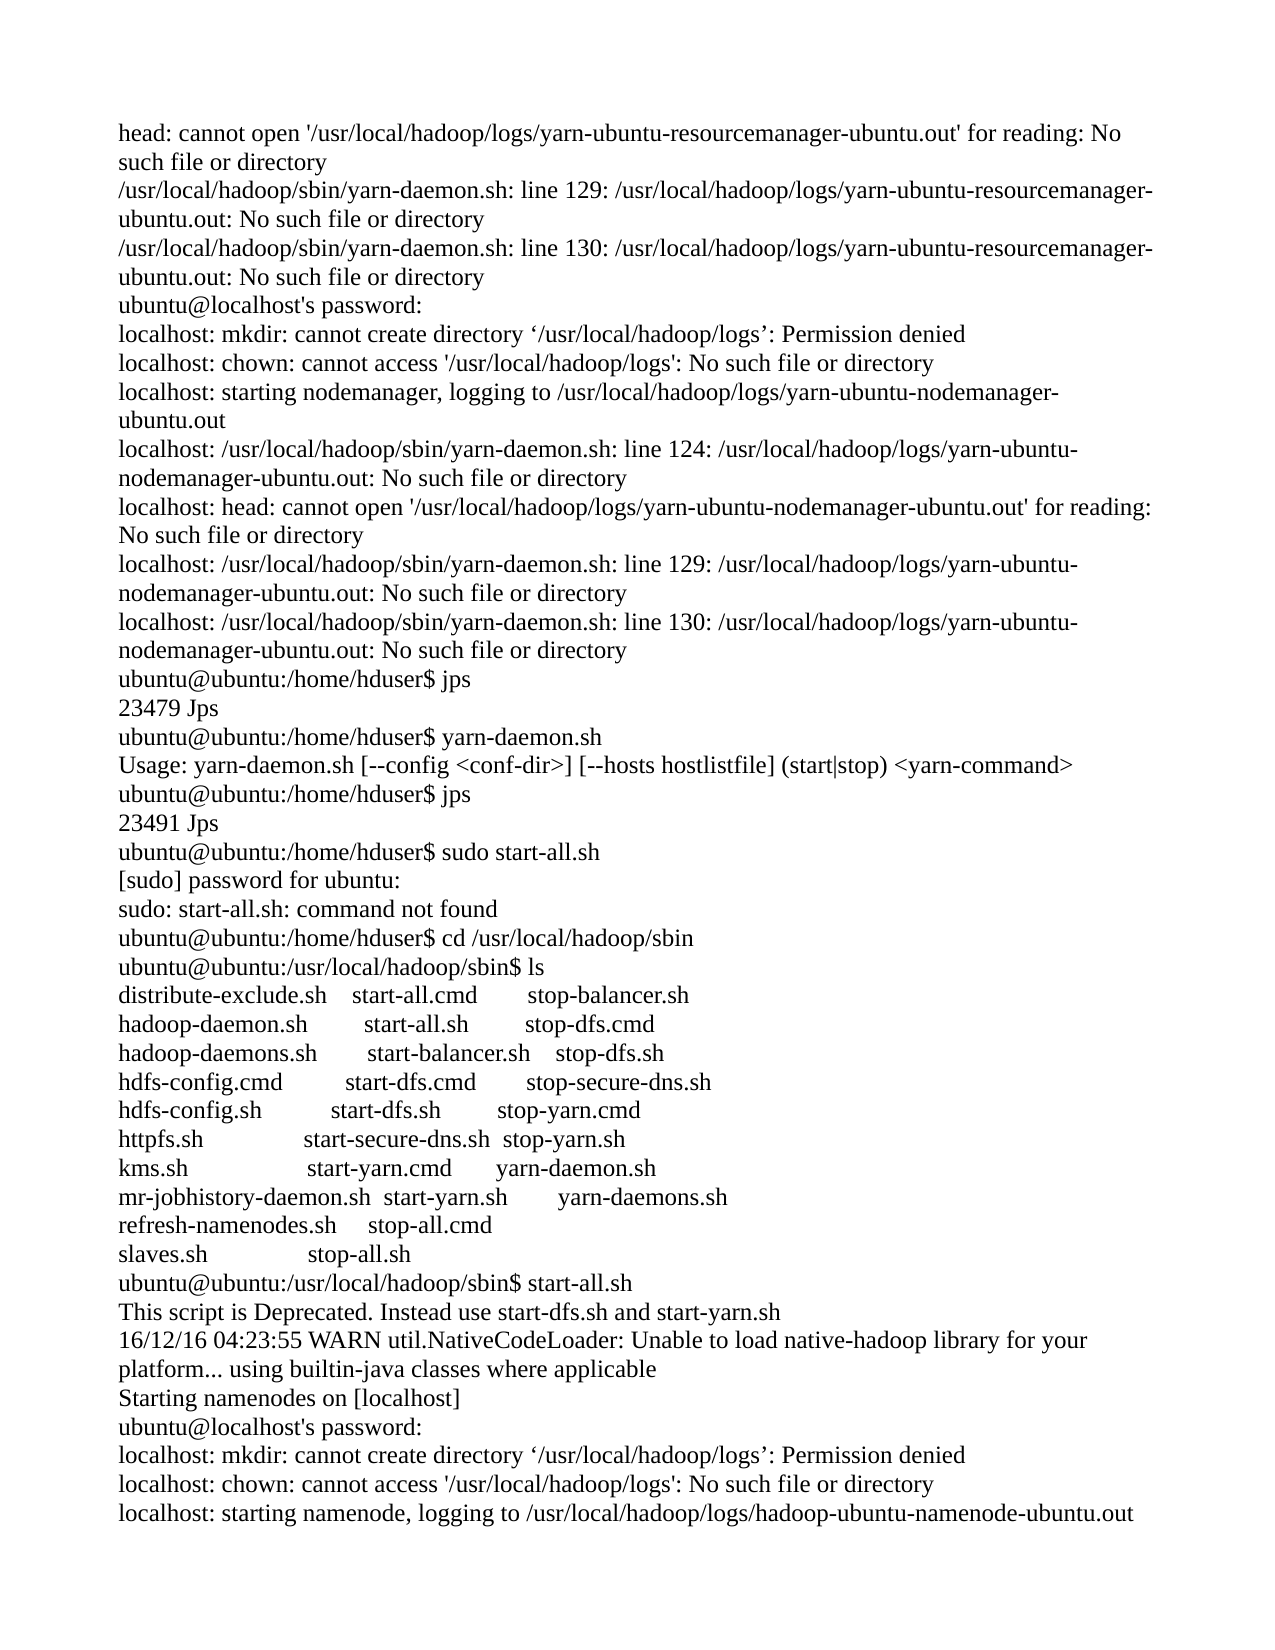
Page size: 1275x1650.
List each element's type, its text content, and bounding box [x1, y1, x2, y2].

text distribute-exclude.sh start-all.cmd stop-balancer.sh [118, 981, 1157, 1009]
text Starting namenodes on [localhost] [118, 1383, 1157, 1412]
text ubuntu@ubuntu:/home/hduser$ cd /usr/local/hadoop/sbin [118, 923, 1157, 952]
text 16/12/16 04:23:55 WARN util.NativeCodeLoader: Unable to load native-hadoop library for your platform... using builtin-java classes where applicable [118, 1326, 1157, 1383]
text hadoop-daemons.sh start-balancer.sh stop-dfs.sh [118, 1038, 1157, 1067]
text localhost: chown: cannot access '/usr/local/hadoop/logs': No such file or directory [118, 348, 1157, 377]
text kms.sh start-yarn.cmd yarn-daemon.sh [118, 1153, 1157, 1182]
text [sudo] password for ubuntu: [118, 866, 1157, 894]
text localhost: chown: cannot access '/usr/local/hadoop/logs': No such file or directory [118, 1469, 1157, 1498]
text /usr/local/hadoop/sbin/yarn-daemon.sh: line 129: /usr/local/hadoop/logs/yarn-ubuntu-resourcemanager-ubuntu.out: No such file or directory [118, 176, 1157, 233]
text ubuntu@ubuntu:/home/hduser$ sudo start-all.sh [118, 837, 1157, 866]
text localhost: /usr/local/hadoop/sbin/yarn-daemon.sh: line 129: /usr/local/hadoop/logs/yarn-ubuntu-nodemanager-ubuntu.out: No such file or directory [118, 549, 1157, 607]
text localhost: starting nodemanager, logging to /usr/local/hadoop/logs/yarn-ubuntu-nodemanager-ubuntu.out [118, 377, 1157, 434]
text 23491 Jps [118, 808, 1157, 837]
text refresh-namenodes.sh stop-all.cmd [118, 1211, 1157, 1239]
text ubuntu@localhost's password: [118, 1412, 1157, 1441]
text Usage: yarn-daemon.sh [--config <conf-dir>] [--hosts hostlistfile] (start|stop) <yarn-command> [118, 751, 1157, 779]
text slaves.sh stop-all.sh [118, 1239, 1157, 1268]
text hdfs-config.sh start-dfs.sh stop-yarn.cmd [118, 1096, 1157, 1124]
text localhost: mkdir: cannot create directory ‘/usr/local/hadoop/logs’: Permission denied [118, 319, 1157, 348]
text This script is Deprecated. Instead use start-dfs.sh and start-yarn.sh [118, 1297, 1157, 1326]
text ubuntu@ubuntu:/home/hduser$ yarn-daemon.sh [118, 722, 1157, 751]
text localhost: /usr/local/hadoop/sbin/yarn-daemon.sh: line 130: /usr/local/hadoop/logs/yarn-ubuntu-nodemanager-ubuntu.out: No such file or directory [118, 607, 1157, 664]
text sudo: start-all.sh: command not found [118, 894, 1157, 923]
text localhost: mkdir: cannot create directory ‘/usr/local/hadoop/logs’: Permission denied [118, 1441, 1157, 1469]
text httpfs.sh start-secure-dns.sh stop-yarn.sh [118, 1124, 1157, 1153]
text localhost: head: cannot open '/usr/local/hadoop/logs/yarn-ubuntu-nodemanager-ubuntu.out' for reading: No such file or directory [118, 492, 1157, 549]
text ubuntu@ubuntu:/home/hduser$ jps [118, 779, 1157, 808]
text 23479 Jps [118, 693, 1157, 722]
text mr-jobhistory-daemon.sh start-yarn.sh yarn-daemons.sh [118, 1182, 1157, 1211]
text localhost: starting namenode, logging to /usr/local/hadoop/logs/hadoop-ubuntu-namenode-ubuntu.out [118, 1498, 1157, 1527]
text localhost: /usr/local/hadoop/sbin/yarn-daemon.sh: line 124: /usr/local/hadoop/logs/yarn-ubuntu-nodemanager-ubuntu.out: No such file or directory [118, 434, 1157, 492]
text ubuntu@ubuntu:/usr/local/hadoop/sbin$ ls [118, 952, 1157, 981]
text ubuntu@ubuntu:/home/hduser$ jps [118, 664, 1157, 693]
text ubuntu@ubuntu:/usr/local/hadoop/sbin$ start-all.sh [118, 1268, 1157, 1297]
text hdfs-config.cmd start-dfs.cmd stop-secure-dns.sh [118, 1067, 1157, 1096]
text hadoop-daemon.sh start-all.sh stop-dfs.cmd [118, 1009, 1157, 1038]
text ubuntu@localhost's password: [118, 291, 1157, 319]
text /usr/local/hadoop/sbin/yarn-daemon.sh: line 130: /usr/local/hadoop/logs/yarn-ubuntu-resourcemanager-ubuntu.out: No such file or directory [118, 233, 1157, 291]
text head: cannot open '/usr/local/hadoop/logs/yarn-ubuntu-resourcemanager-ubuntu.out' for reading: No such file or directory [118, 118, 1157, 176]
